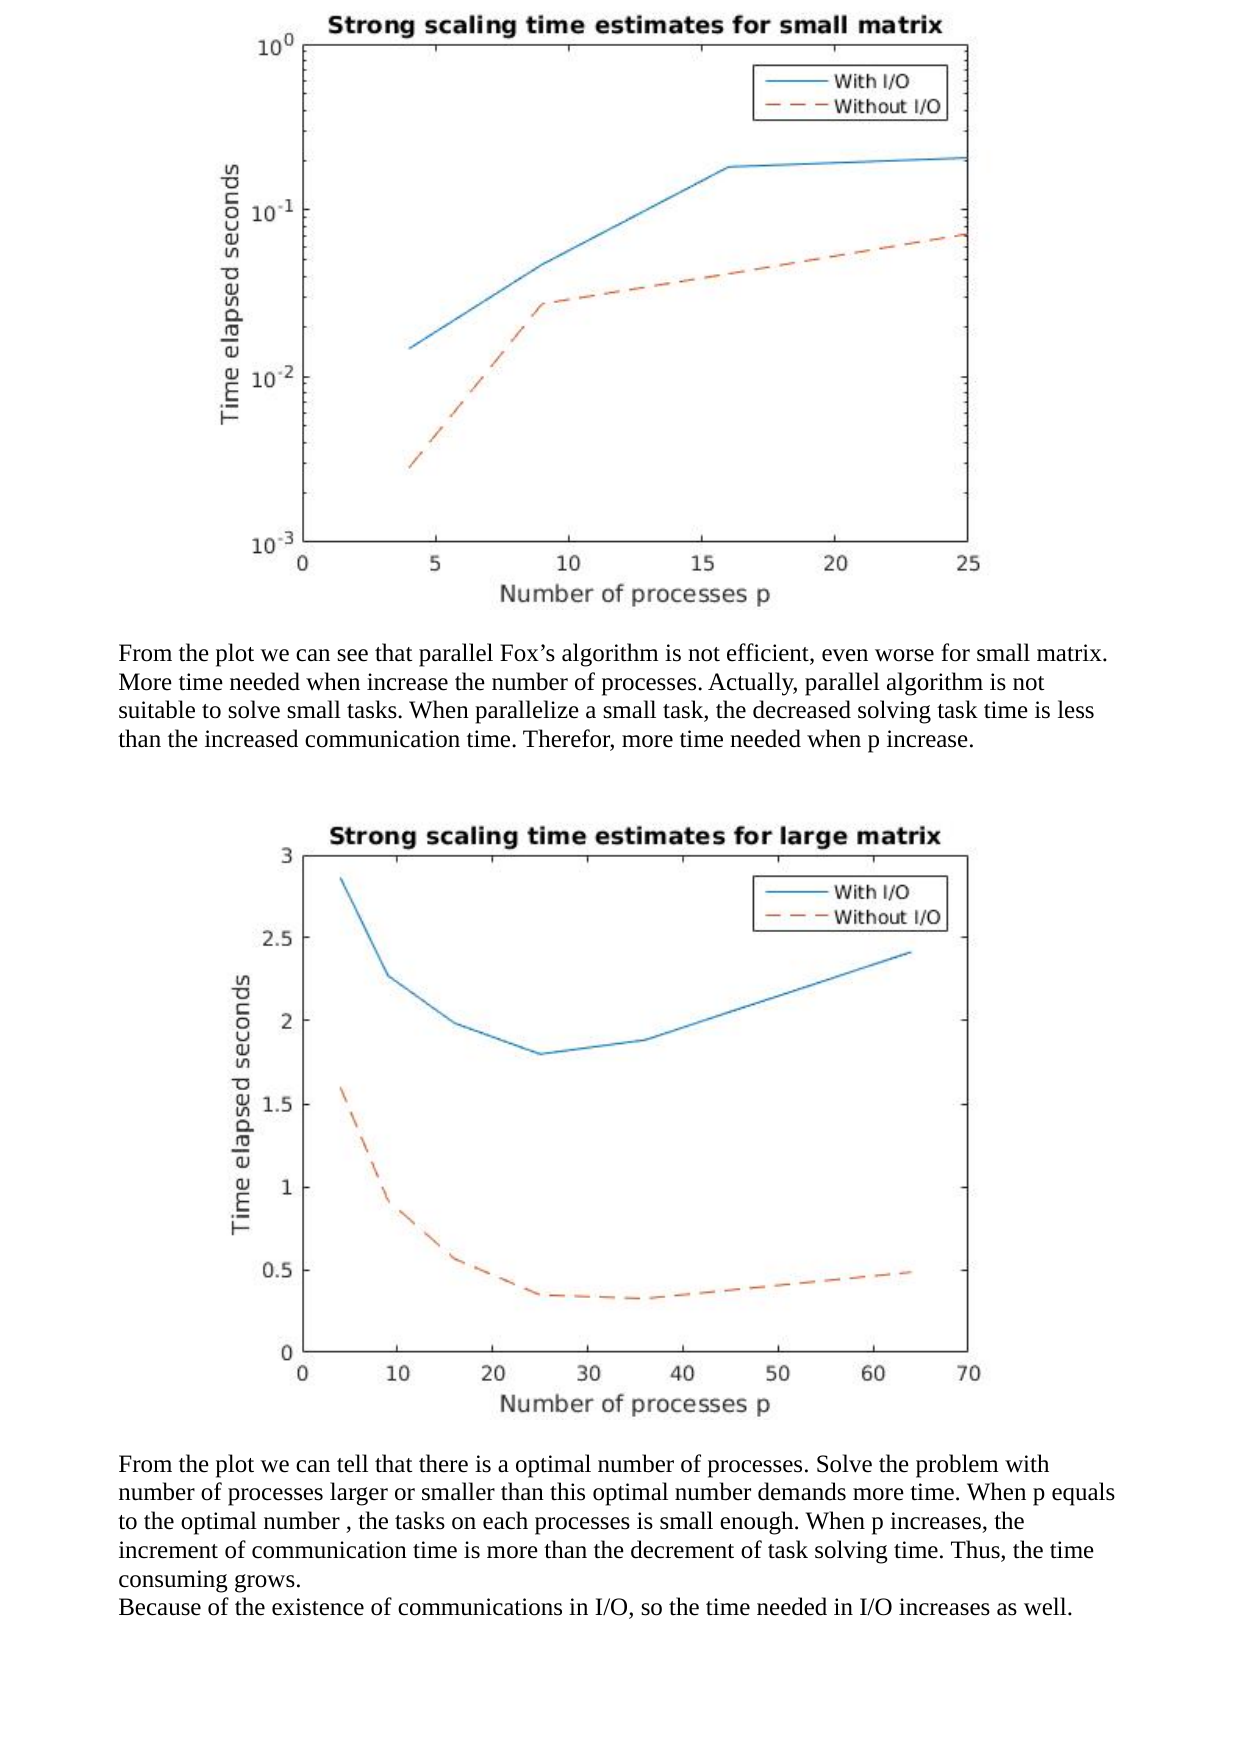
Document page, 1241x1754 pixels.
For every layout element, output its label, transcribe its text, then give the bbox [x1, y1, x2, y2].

text Because of the existence of communications in I/O, so the time needed in I/O increases as well. [118, 1592, 1122, 1621]
picture [190, 0, 1050, 610]
text From the plot we can see that parallel Fox’s algorithm is not efficient, even worse for small matrix. More time needed when increase the number of processes. Actually, parallel algorithm is not suitable to solve small tasks. When parallelize a small task, the decreased solving task time is less than the increased communication time. Therefor, more time needed when p increase. [118, 638, 1122, 753]
text From the plot we can tell that there is a optimal number of processes. Solve the problem with number of processes larger or smaller than this optimal number demands more time. When p equals to the optimal number , the tasks on each processes is small enough. When p increases, the increment of communication time is more than the decrement of task solving time. Thus, the time consuming grows. [118, 1449, 1122, 1592]
picture [190, 810, 1050, 1420]
